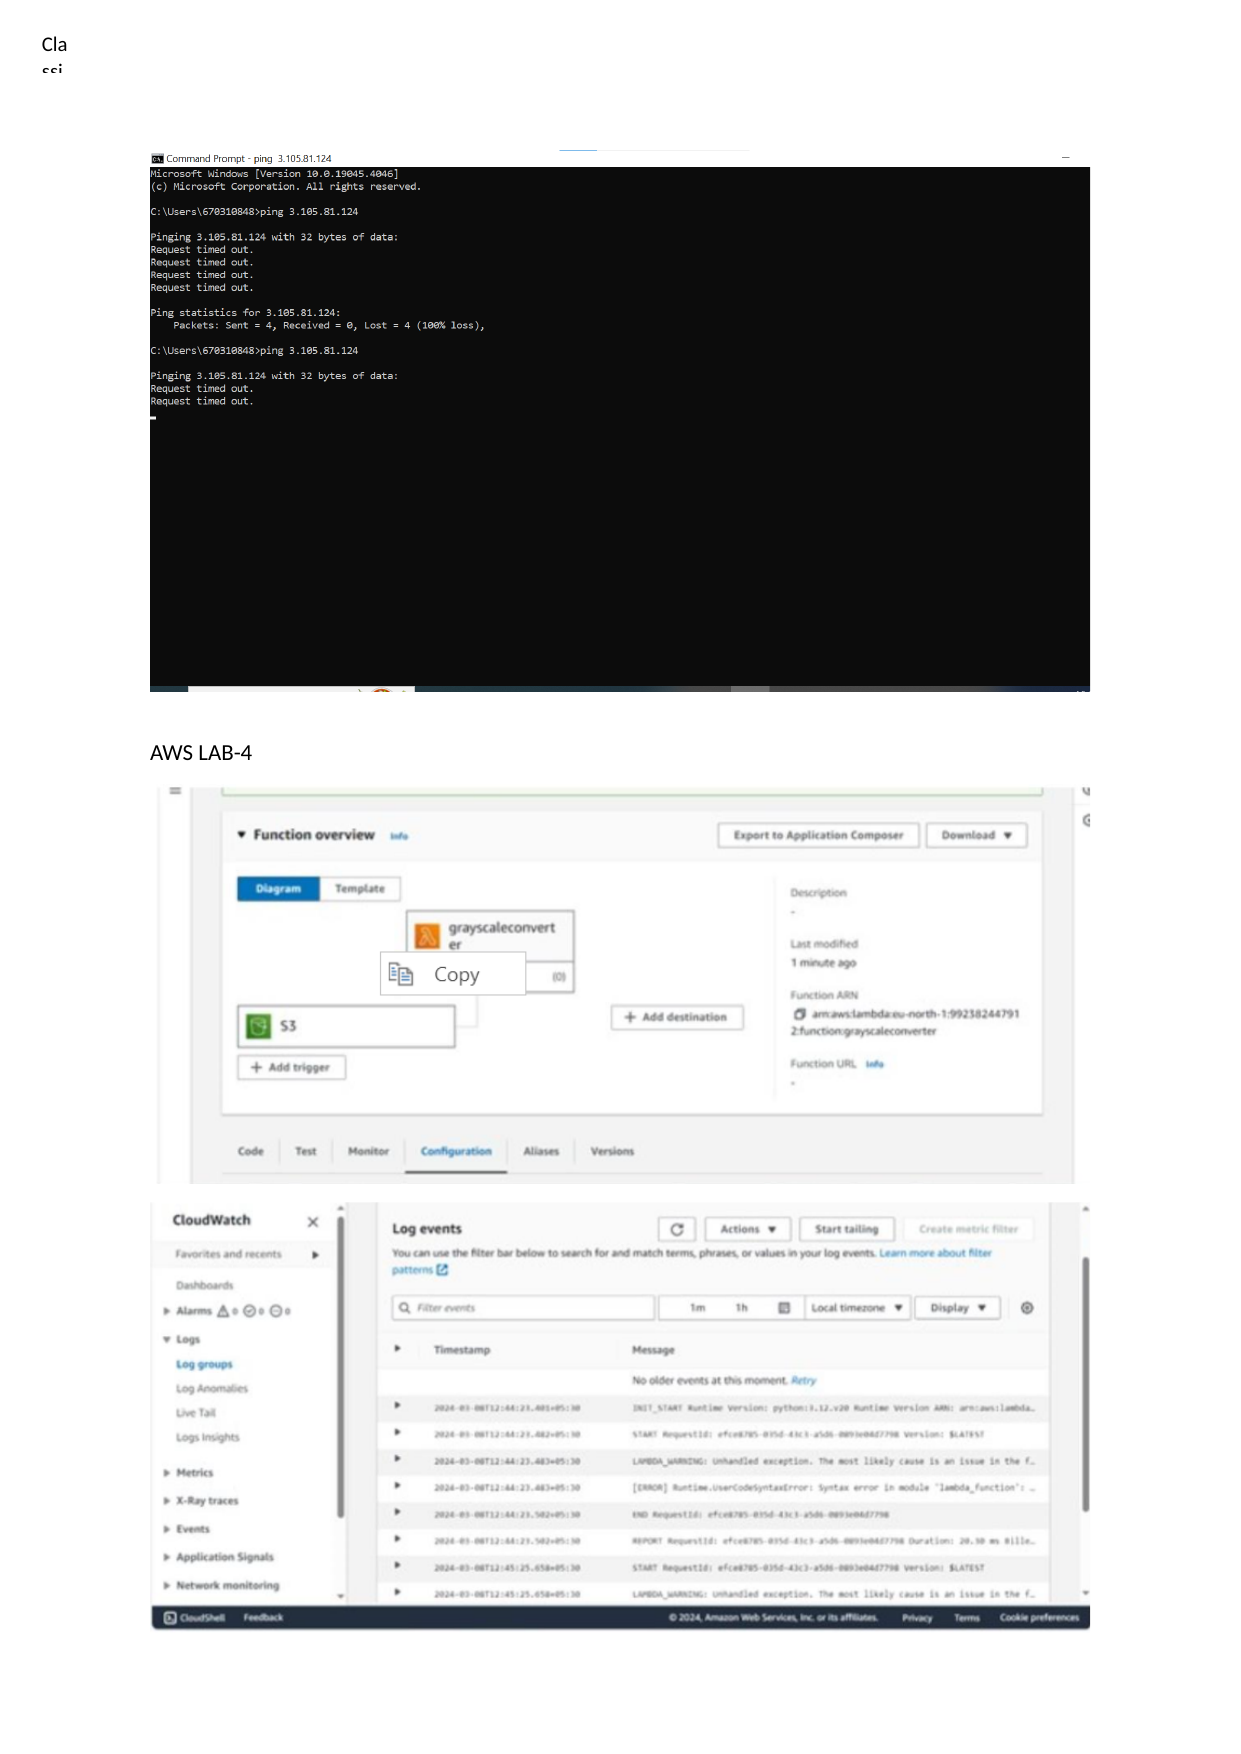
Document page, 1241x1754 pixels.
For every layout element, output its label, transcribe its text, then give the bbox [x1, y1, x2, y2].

text AWS LAB-4 [150, 738, 1090, 766]
